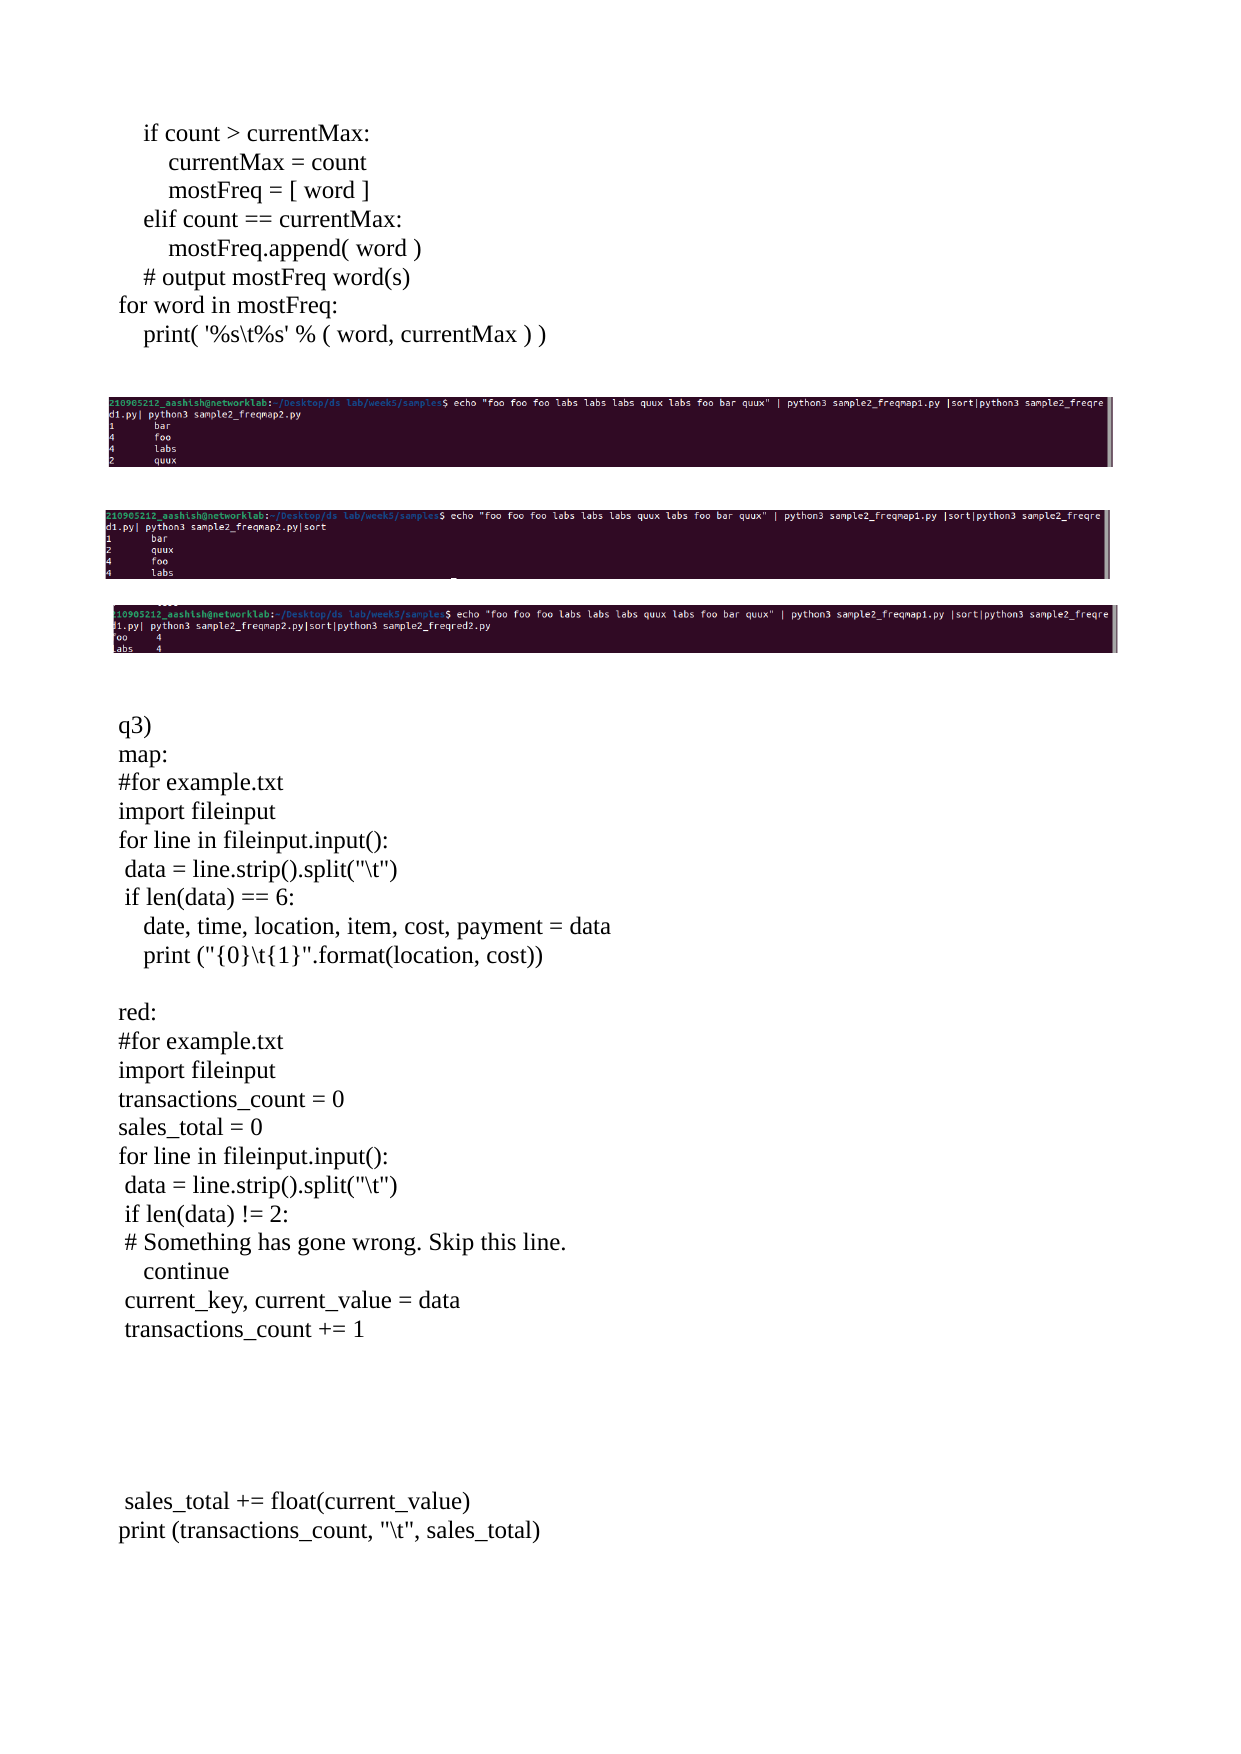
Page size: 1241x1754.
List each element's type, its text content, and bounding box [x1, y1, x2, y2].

text continue [118, 1256, 1122, 1285]
text transactions_count = 0 [118, 1084, 1122, 1112]
text for word in mostFreq: [118, 291, 1122, 319]
text data = line.strip().split("\t") [118, 1170, 1122, 1199]
text mostFreq.append( word ) [118, 233, 1122, 262]
text import fileinput [118, 1055, 1122, 1084]
text import fileinput [118, 796, 1122, 825]
text transactions_count += 1 [118, 1314, 1122, 1342]
text date, time, location, item, cost, payment = data [118, 911, 1122, 940]
text # output mostFreq word(s) [118, 262, 1122, 291]
text print( '%s\t%s' % ( word, currentMax ) ) q3) map: #for example.txt [118, 319, 1122, 796]
text if len(data) == 6: [118, 882, 1122, 911]
picture [108, 397, 1113, 467]
text sales_total += float(current_value) print (transactions_count, "\t", sales_total) [118, 1486, 1122, 1630]
text current_key, current_value = data [118, 1285, 1122, 1314]
text elif count == currentMax: [118, 204, 1122, 233]
text data = line.strip().split("\t") [118, 854, 1122, 882]
text mostFreq = [ word ] [118, 176, 1122, 204]
text for line in fileinput.input(): [118, 1141, 1122, 1170]
text if len(data) != 2: [118, 1199, 1122, 1227]
text print ("{0}\t{1}".format(location, cost)) red: #for example.txt [118, 940, 1122, 1055]
text # Something has gone wrong. Skip this line. [118, 1227, 1122, 1256]
text sales_total = 0 [118, 1112, 1122, 1141]
text currentMax = count [118, 147, 1122, 176]
picture [113, 605, 1118, 653]
picture [105, 510, 1110, 579]
text if count > currentMax: [118, 118, 1122, 147]
text for line in fileinput.input(): [118, 825, 1122, 854]
